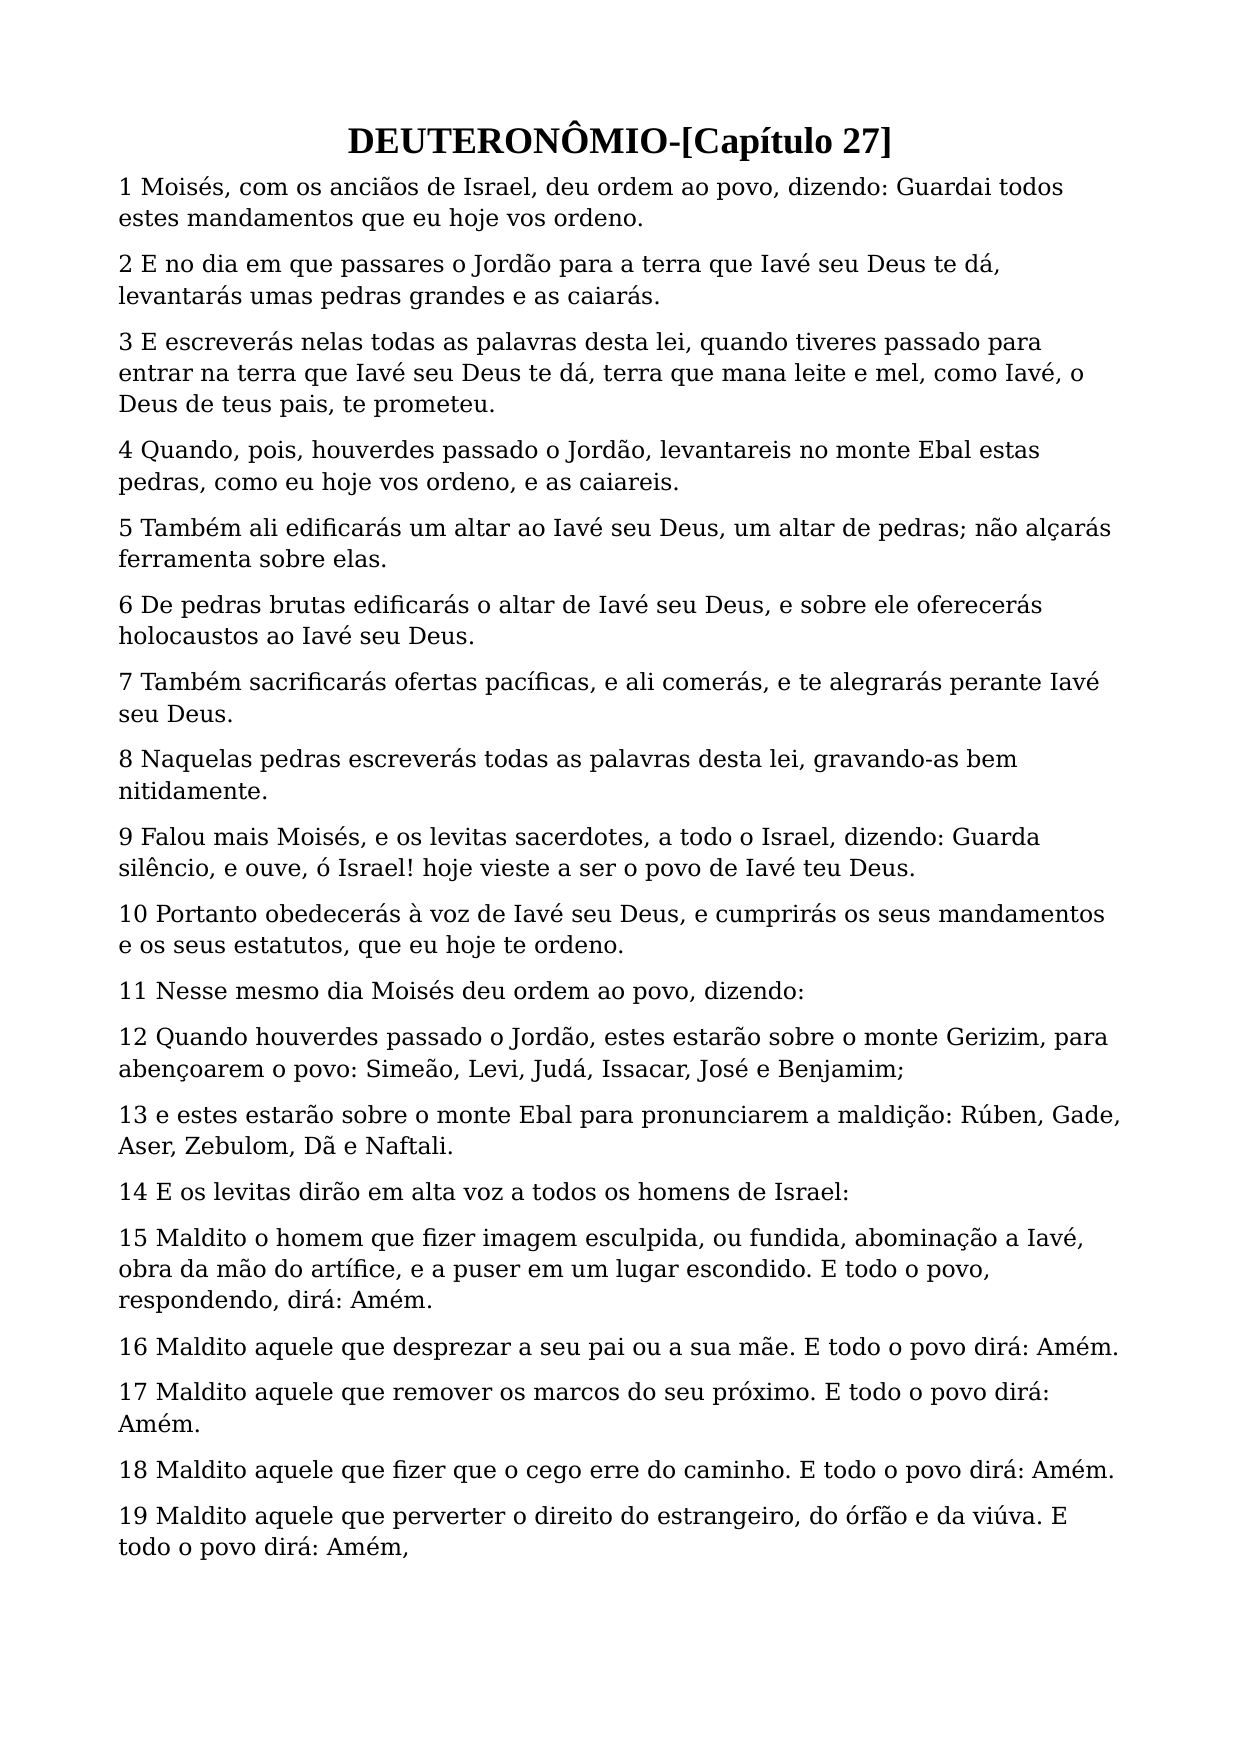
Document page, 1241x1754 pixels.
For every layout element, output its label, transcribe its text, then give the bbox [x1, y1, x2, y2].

text 6 De pedras brutas edificarás o altar de Iavé seu Deus, e sobre ele oferecerás holocaustos ao Iavé seu Deus. [118, 592, 1122, 650]
text 5 Também ali edificarás um altar ao Iavé seu Deus, um altar de pedras; não alçarás ferramenta sobre elas. [118, 514, 1122, 573]
text 7 Também sacrificarás ofertas pacíficas, e ali comerás, e te alegrarás perante Iavé seu Deus. [118, 669, 1122, 727]
text 11 Nesse mesmo dia Moisés deu ordem ao povo, dizendo: [118, 978, 1122, 1005]
text 18 Maldito aquele que fizer que o cego erre do caminho. E todo o povo dirá: Amém. [118, 1456, 1122, 1484]
text 19 Maldito aquele que perverter o direito do estrangeiro, do órfão e da viúva. E todo o povo dirá: Amém, [118, 1502, 1122, 1561]
text 13 e estes estarão sobre o monte Ebal para pronunciarem a maldição: Rúben, Gade, Aser, Zebulom, Dã e Naftali. [118, 1101, 1122, 1160]
text 9 Falou mais Moisés, e os levitas sacerdotes, a todo o Israel, dizendo: Guarda silêncio, e ouve, ó Israel! hoje vieste a ser o povo de Iavé teu Deus. [118, 823, 1122, 882]
text 3 E escreverás nelas todas as palavras desta lei, quando tiveres passado para entrar na terra que Iavé seu Deus te dá, terra que mana leite e mel, como Iavé, o Deus de teus pais, te prometeu. [118, 328, 1122, 418]
text 8 Naquelas pedras escreverás todas as palavras desta lei, gravando-as bem nitidamente. [118, 746, 1122, 805]
text 17 Maldito aquele que remover os marcos do seu próximo. E todo o povo dirá: Amém. [118, 1379, 1122, 1438]
text 1 Moisés, com os anciãos de Israel, deu ordem ao povo, dizendo: Guardai todos estes mandamentos que eu hoje vos ordeno. [118, 174, 1122, 232]
subtitle DEUTERONÔMIO-[Capítulo 27] [118, 118, 1122, 161]
text 10 Portanto obedecerás à voz de Iavé seu Deus, e cumprirás os seus mandamentos e os seus estatutos, que eu hoje te ordeno. [118, 901, 1122, 959]
text 16 Maldito aquele que desprezar a seu pai ou a sua mãe. E todo o povo dirá: Amém. [118, 1333, 1122, 1360]
text 14 E os levitas dirão em alta voz a todos os homens de Israel: [118, 1178, 1122, 1206]
text 15 Maldito o homem que fizer imagem esculpida, ou fundida, abominação a Iavé, obra da mão do artífice, e a puser em um lugar escondido. E todo o povo, respondendo, dirá: Amém. [118, 1224, 1122, 1314]
text 12 Quando houverdes passado o Jordão, estes estarão sobre o monte Gerizim, para abençoarem o povo: Simeão, Levi, Judá, Issacar, José e Benjamim; [118, 1024, 1122, 1083]
text 4 Quando, pois, houverdes passado o Jordão, levantareis no monte Ebal estas pedras, como eu hoje vos ordeno, e as caiareis. [118, 437, 1122, 496]
text 2 E no dia em que passares o Jordão para a terra que Iavé seu Deus te dá, levantarás umas pedras grandes e as caiarás. [118, 251, 1122, 310]
